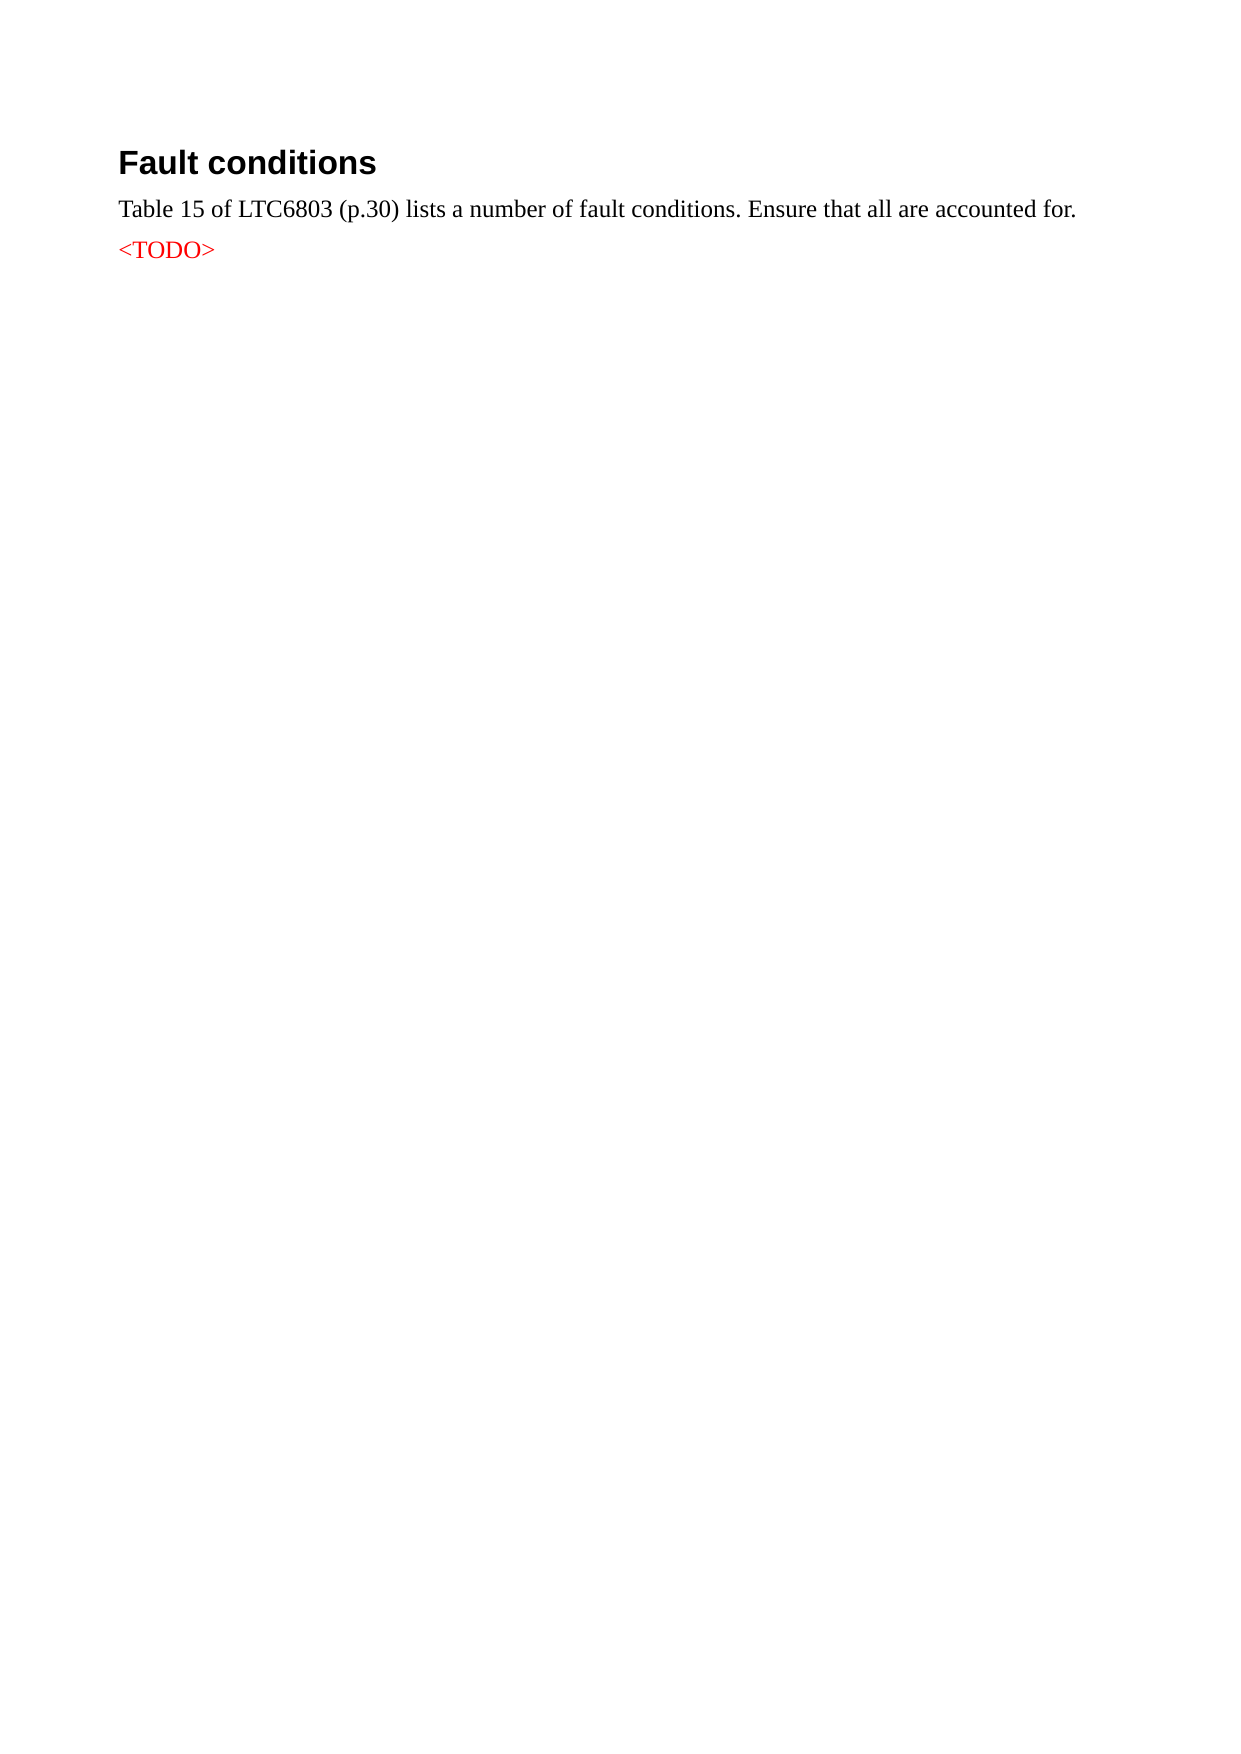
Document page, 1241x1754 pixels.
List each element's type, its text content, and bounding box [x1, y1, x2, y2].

subtitle Fault conditions [118, 143, 1122, 182]
text <TODO> [118, 236, 1122, 264]
text Table 15 of LTC6803 (p.30) lists a number of fault conditions. Ensure that all are accounted for. [118, 194, 1122, 223]
